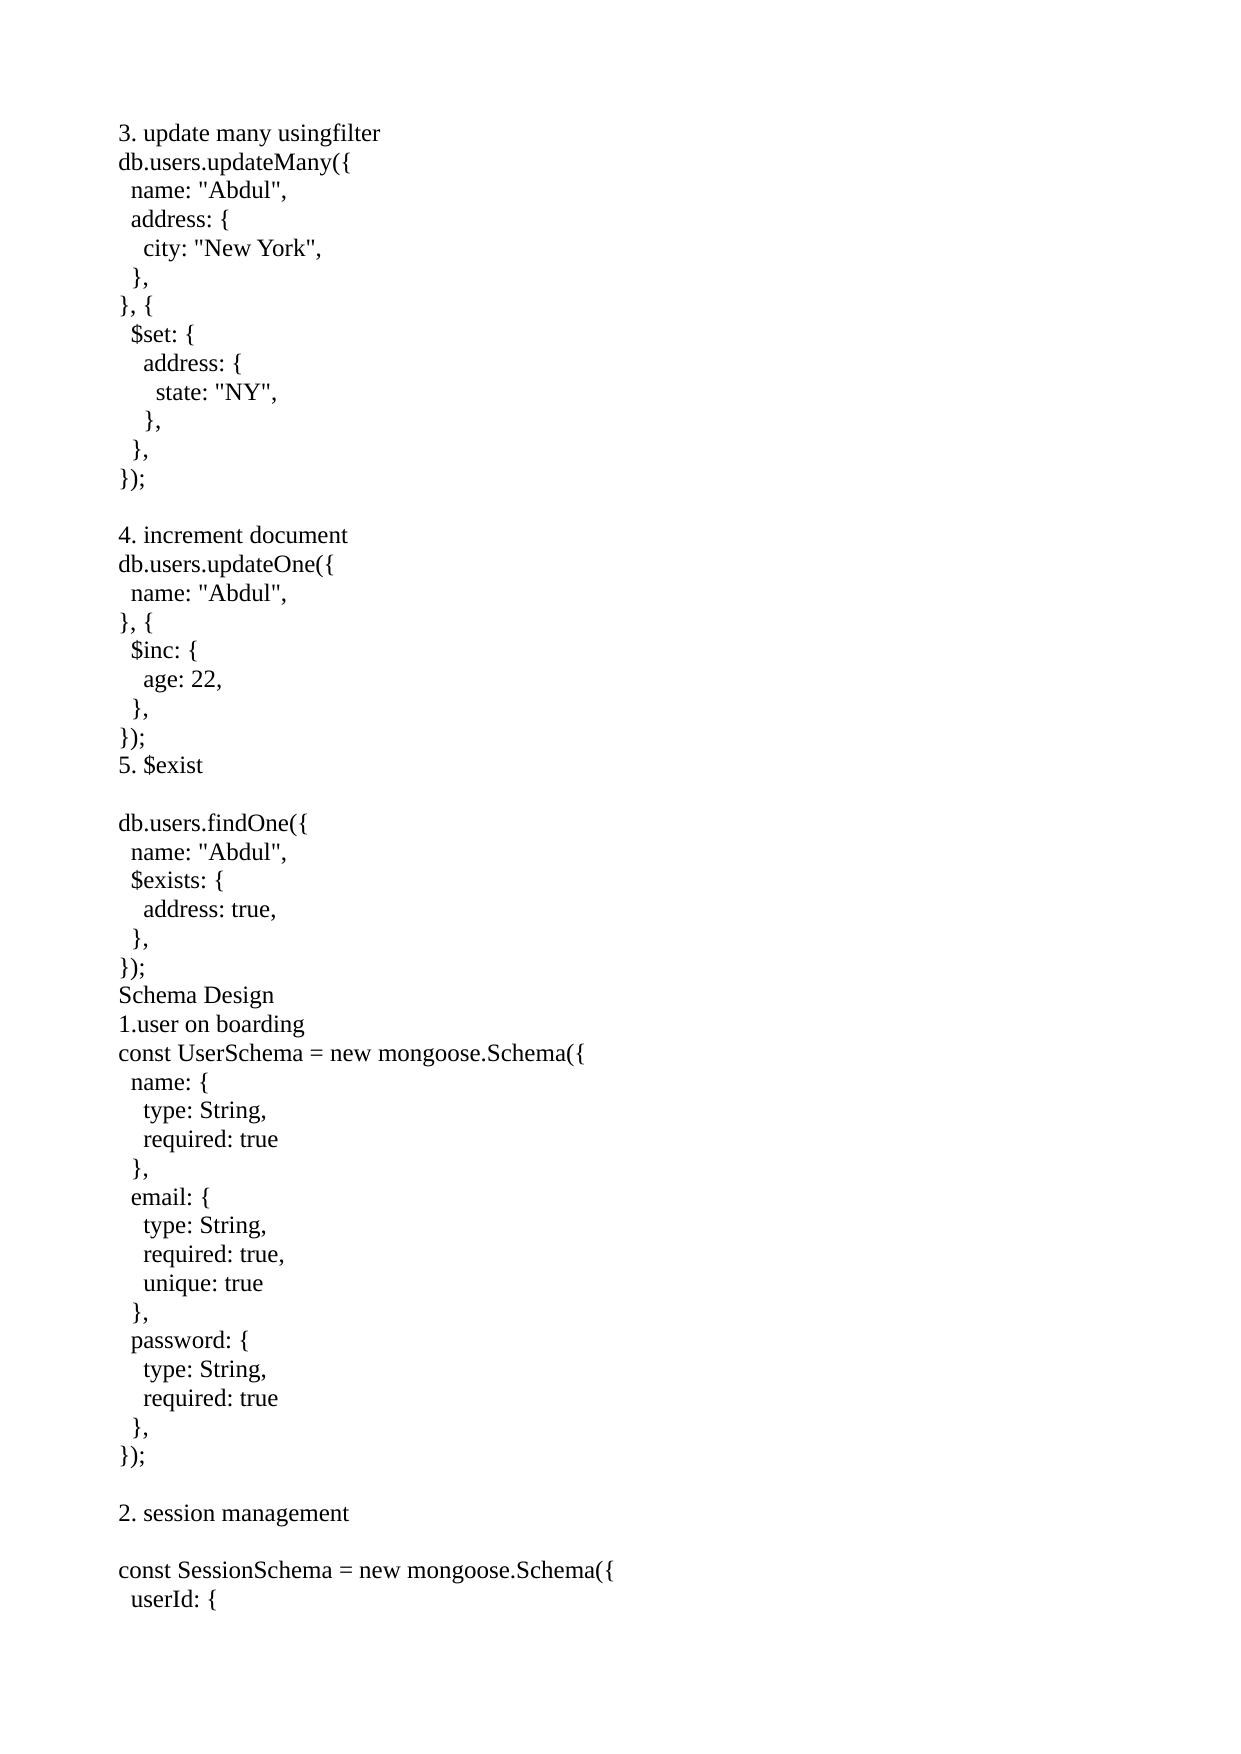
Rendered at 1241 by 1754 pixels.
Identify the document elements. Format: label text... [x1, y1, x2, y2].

text }, [118, 1153, 1122, 1182]
text type: String, [118, 1096, 1122, 1124]
text address: { [118, 348, 1122, 377]
text }); [118, 952, 1122, 981]
text }); [118, 1441, 1122, 1469]
text 1.user on boarding [118, 1009, 1122, 1038]
text }); [118, 463, 1122, 492]
text }, { [118, 291, 1122, 319]
text state: "NY", [118, 377, 1122, 406]
text $inc: { [118, 636, 1122, 664]
text db.users.findOne({ [118, 808, 1122, 837]
text 5. $exist [118, 751, 1122, 779]
text address: true, [118, 894, 1122, 923]
text required: true, [118, 1239, 1122, 1268]
text city: "New York", [118, 233, 1122, 262]
text Schema Design [118, 981, 1122, 1009]
text }); [118, 722, 1122, 751]
text 2. session management [118, 1498, 1122, 1527]
text required: true [118, 1124, 1122, 1153]
text db.users.updateOne({ [118, 549, 1122, 578]
text }, [118, 923, 1122, 952]
text required: true [118, 1383, 1122, 1412]
text }, [118, 1412, 1122, 1441]
text db.users.updateMany({ [118, 147, 1122, 176]
text $exists: { [118, 866, 1122, 894]
text }, { [118, 607, 1122, 636]
text }, [118, 262, 1122, 291]
text }, [118, 434, 1122, 463]
text name: "Abdul", [118, 176, 1122, 204]
text age: 22, [118, 664, 1122, 693]
text name: "Abdul", [118, 578, 1122, 607]
text $set: { [118, 319, 1122, 348]
text 4. increment document [118, 521, 1122, 549]
text const SessionSchema = new mongoose.Schema({ [118, 1556, 1122, 1584]
text userId: { [118, 1584, 1122, 1613]
text }, [118, 406, 1122, 434]
text const UserSchema = new mongoose.Schema({ [118, 1038, 1122, 1067]
text }, [118, 1297, 1122, 1326]
text type: String, [118, 1354, 1122, 1383]
text name: "Abdul", [118, 837, 1122, 866]
text address: { [118, 204, 1122, 233]
text email: { [118, 1182, 1122, 1211]
text unique: true [118, 1268, 1122, 1297]
text type: String, [118, 1211, 1122, 1239]
text 3. update many usingfilter [118, 118, 1122, 147]
text name: { [118, 1067, 1122, 1096]
text }, [118, 693, 1122, 722]
text password: { [118, 1326, 1122, 1354]
